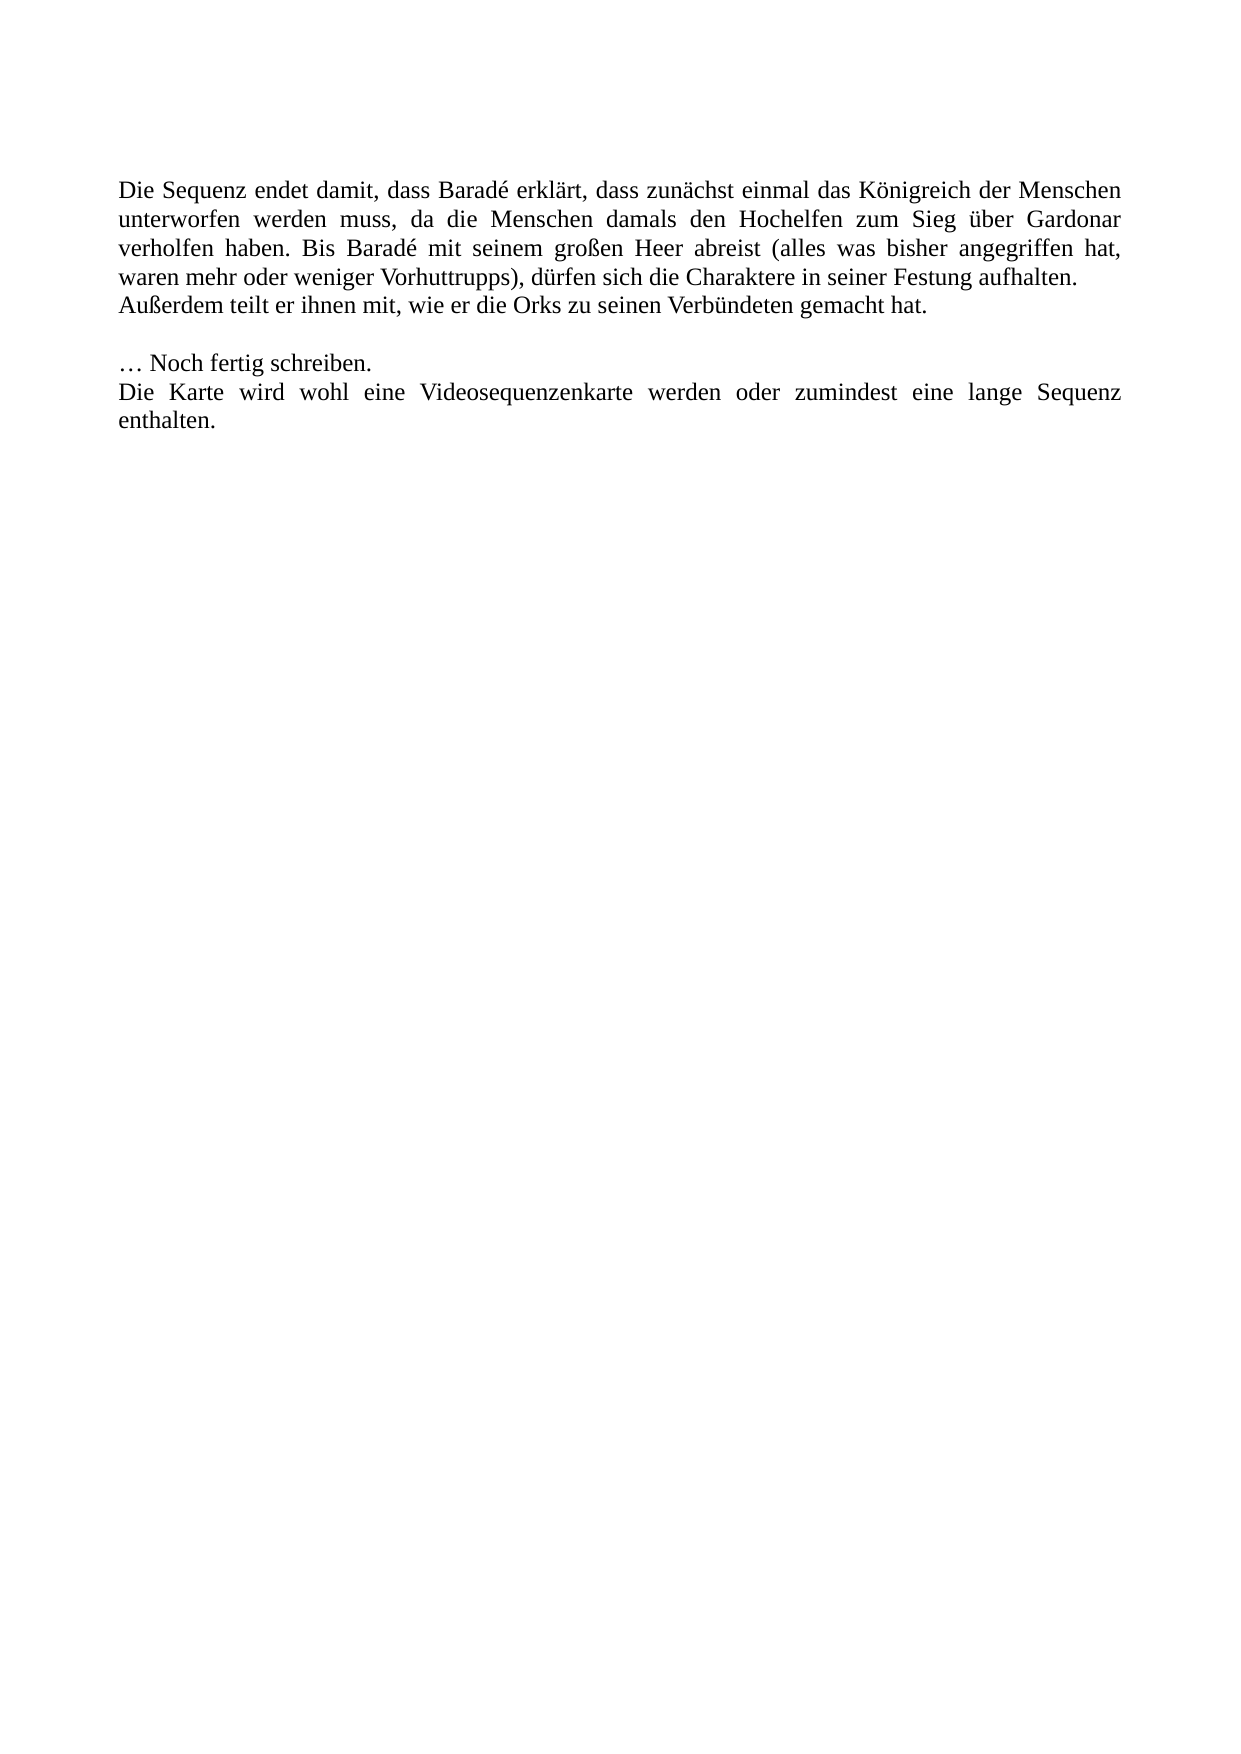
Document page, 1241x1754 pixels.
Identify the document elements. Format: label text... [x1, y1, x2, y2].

text Die Sequenz endet damit, dass Baradé erklärt, dass zunächst einmal das Königreich der Menschen unterworfen werden muss, da die Menschen damals den Hochelfen zum Sieg über Gardonar verholfen haben. Bis Baradé mit seinem großen Heer abreist (alles was bisher angegriffen hat, waren mehr oder weniger Vorhuttrupps), dürfen sich die Charaktere in seiner Festung aufhalten. [118, 176, 1122, 291]
text … Noch fertig schreiben. [118, 348, 1122, 377]
text Außerdem teilt er ihnen mit, wie er die Orks zu seinen Verbündeten gemacht hat. [118, 291, 1122, 319]
text Die Karte wird wohl eine Videosequenzenkarte werden oder zumindest eine lange Sequenz enthalten. [118, 377, 1122, 434]
